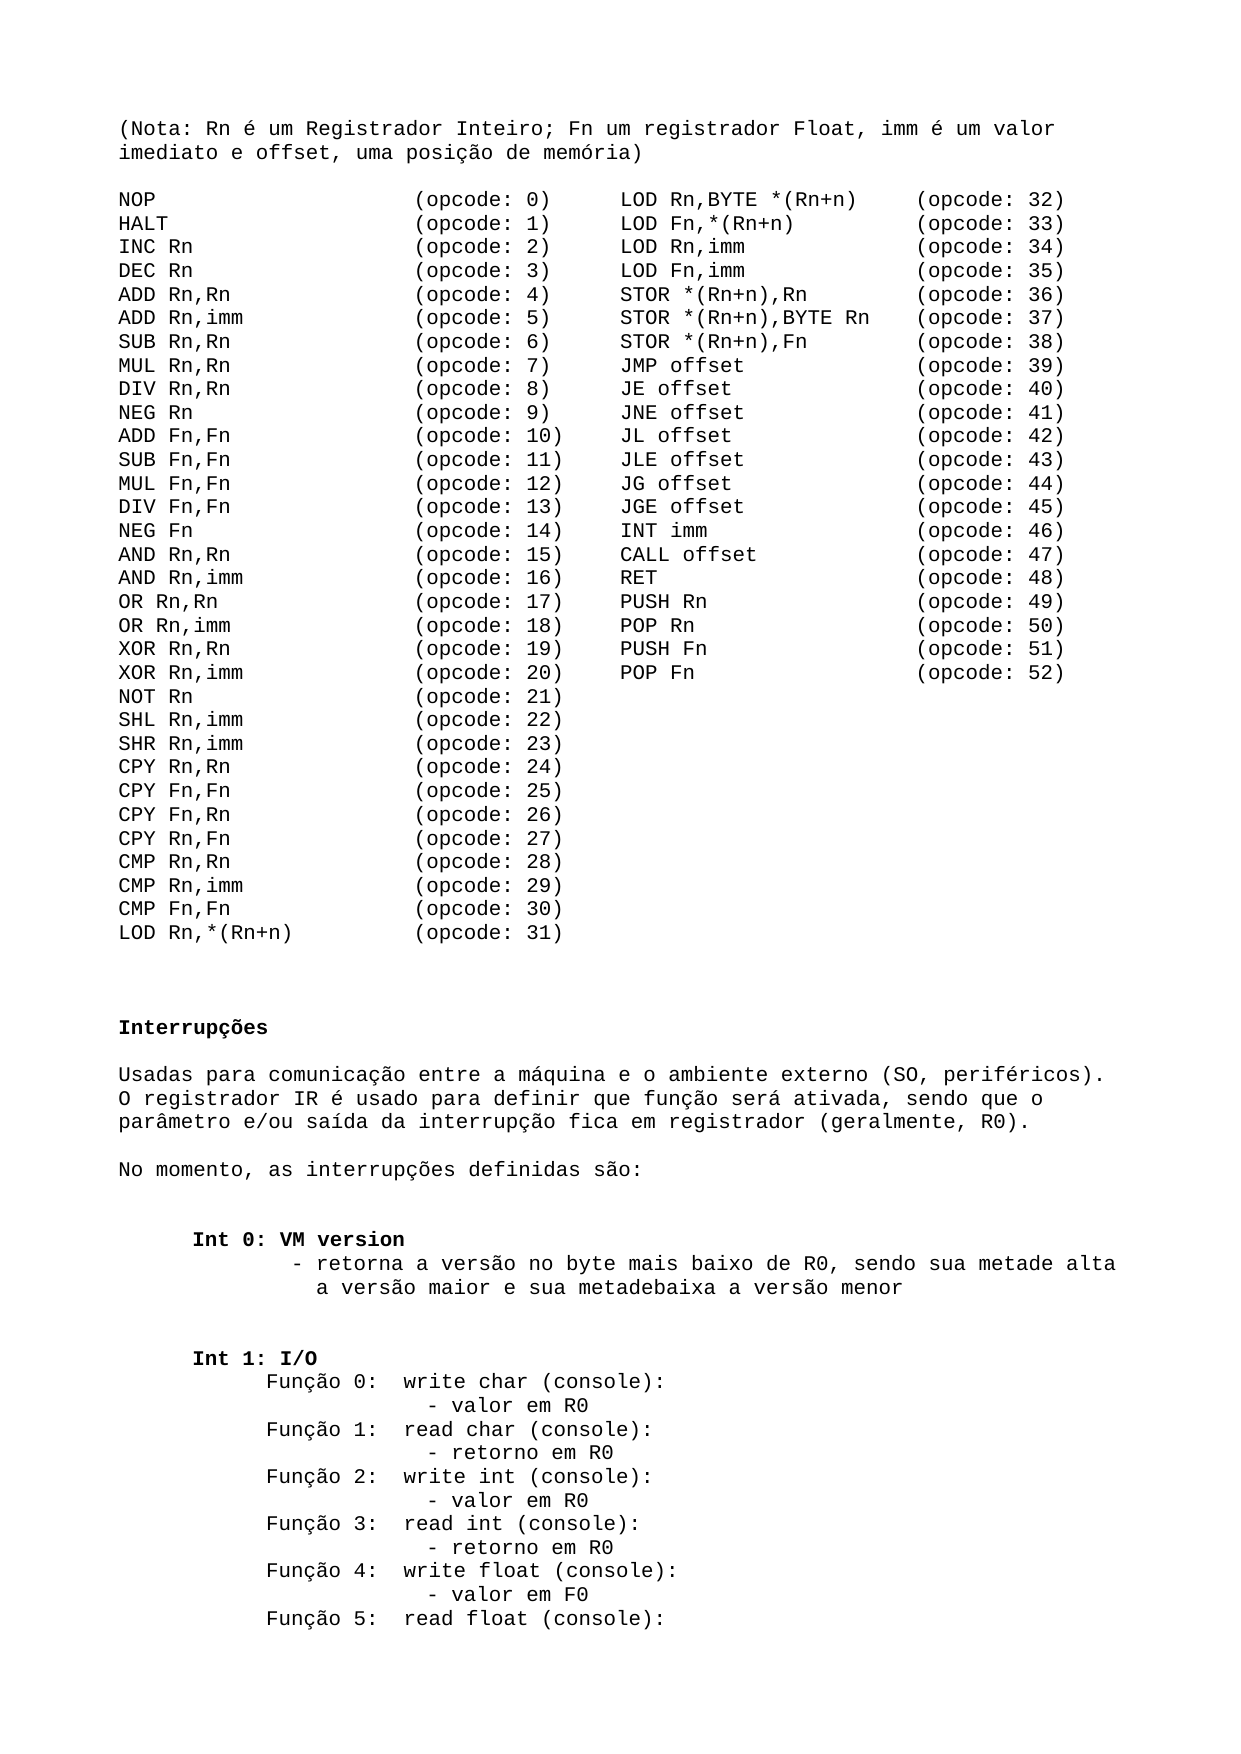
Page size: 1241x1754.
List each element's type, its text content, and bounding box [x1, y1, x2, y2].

text Interrupções [118, 1017, 1122, 1040]
text O registrador IR é usado para definir que função será ativada, sendo que o parâmetro e/ou saída da interrupção fica em registrador (geralmente, R0). [118, 1088, 1122, 1135]
table_header LOD Rn,BYTE *(Rn+n) (opcode: 32) LOD Fn,*(Rn+n) (opcode: 33) LOD Rn,imm (opcode: 34) LOD Fn,imm (opcode: 35) STOR *(Rn+n),Rn (opcode: 36) STOR *(Rn+n),BYTE Rn (opcode: 37) STOR *(Rn+n),Fn (opcode: 38) JMP offset (opcode: 39) JE offset (opcode: 40) JNE offset (opcode: 41) JL offset (opcode: 42) JLE offset (opcode: 43) JG offset (opcode: 44) JGE offset (opcode: 45) INT imm (opcode: 46) CALL offset (opcode: 47) RET (opcode: 48) PUSH Rn (opcode: 49) POP Rn (opcode: 50) PUSH Fn (opcode: 51) POP Fn (opcode: 52) [620, 189, 1122, 946]
text - valor em R0 [118, 1395, 1122, 1419]
text Função 1: read char (console): [118, 1419, 1122, 1442]
text No momento, as interrupções definidas são: [118, 1158, 1122, 1182]
text Função 5: read float (console): [118, 1608, 1122, 1631]
text Função 4: write float (console): [118, 1561, 1122, 1584]
text Função 3: read int (console): [118, 1513, 1122, 1537]
text Int 1: I/O [118, 1348, 1122, 1371]
text - retorna a versão no byte mais baixo de R0, sendo sua metade alta a versão maior e sua metadebaixa a versão menor [118, 1253, 1122, 1300]
text Int 0: VM version [118, 1229, 1122, 1253]
text - valor em F0 [118, 1584, 1122, 1608]
text Função 2: write int (console): [118, 1466, 1122, 1489]
text - retorno em R0 [118, 1537, 1122, 1561]
text Função 0: write char (console): [118, 1371, 1122, 1395]
text - retorno em R0 [118, 1442, 1122, 1466]
table_header NOP (opcode: 0) HALT (opcode: 1) INC Rn (opcode: 2) DEC Rn (opcode: 3) ADD Rn,Rn (opcode: 4) ADD Rn,imm (opcode: 5) SUB Rn,Rn (opcode: 6) MUL Rn,Rn (opcode: 7) DIV Rn,Rn (opcode: 8) NEG Rn (opcode: 9) ADD Fn,Fn (opcode: 10) SUB Fn,Fn (opcode: 11) MUL Fn,Fn (opcode: 12) DIV Fn,Fn (opcode: 13) NEG Fn (opcode: 14) AND Rn,Rn (opcode: 15) AND Rn,imm (opcode: 16) OR Rn,Rn (opcode: 17) OR Rn,imm (opcode: 18) XOR Rn,Rn (opcode: 19) XOR Rn,imm (opcode: 20) NOT Rn (opcode: 21) SHL Rn,imm (opcode: 22) SHR Rn,imm (opcode: 23) CPY Rn,Rn (opcode: 24) CPY Fn,Fn (opcode: 25) CPY Fn,Rn (opcode: 26) CPY Rn,Fn (opcode: 27) CMP Rn,Rn (opcode: 28) CMP Rn,imm (opcode: 29) CMP Fn,Fn (opcode: 30) LOD Rn,*(Rn+n) (opcode: 31) [118, 189, 620, 946]
text Usadas para comunicação entre a máquina e o ambiente externo (SO, periféricos). [118, 1064, 1122, 1088]
text (Nota: Rn é um Registrador Inteiro; Fn um registrador Float, imm é um valor imediato e offset, uma posição de memória) [118, 118, 1122, 165]
text - valor em R0 [118, 1489, 1122, 1513]
